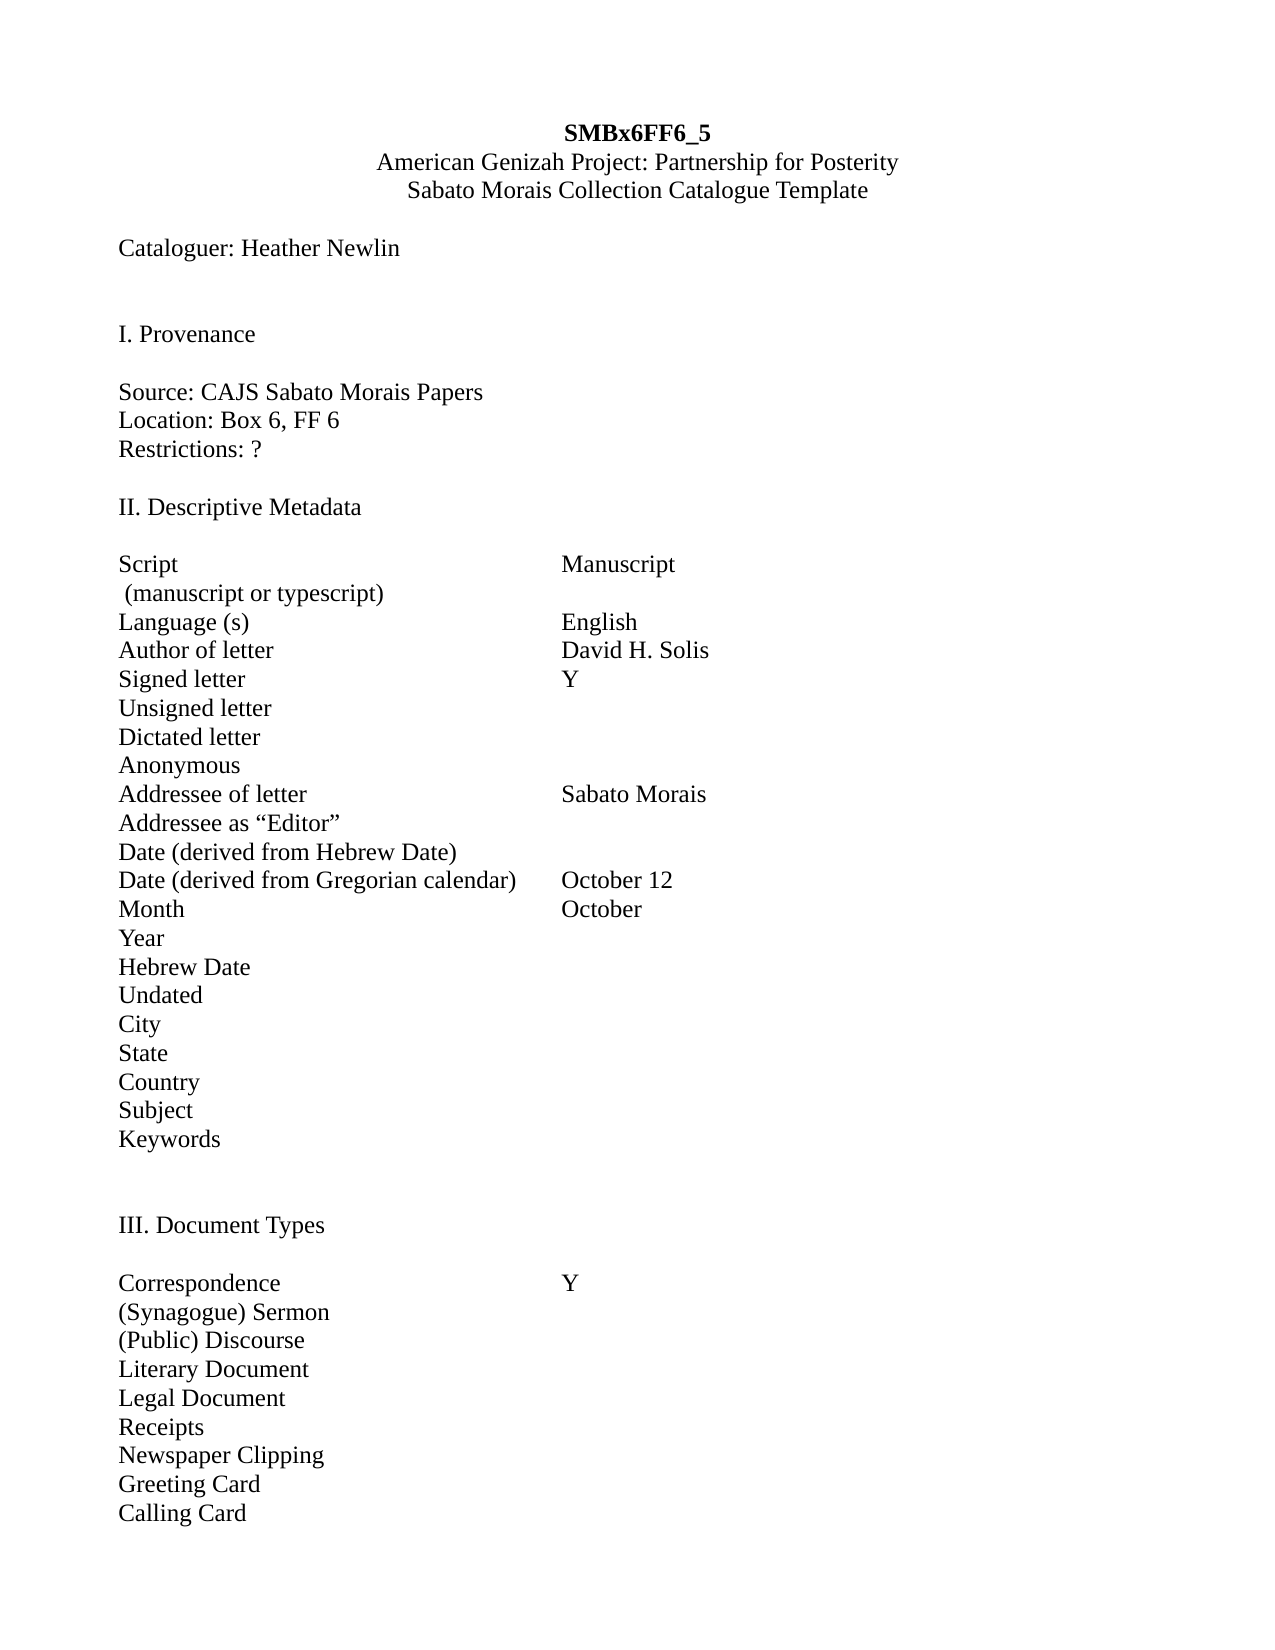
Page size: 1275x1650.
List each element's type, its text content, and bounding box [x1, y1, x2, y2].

text Sabato Morais Collection Catalogue Template [118, 176, 1157, 204]
text Newspaper Clipping [118, 1441, 1157, 1469]
text Signed letter Y [118, 664, 1157, 693]
text Anonymous [118, 751, 1157, 779]
text (manuscript or typescript) [118, 578, 1157, 607]
text Date (derived from Gregorian calendar) October 12 [118, 866, 1157, 894]
text Date (derived from Hebrew Date) [118, 837, 1157, 866]
text Calling Card [118, 1498, 1157, 1527]
text Hebrew Date [118, 952, 1157, 981]
text III. Document Types [118, 1211, 1157, 1239]
text (Synagogue) Sermon [118, 1297, 1157, 1326]
text Restrictions: ? [118, 434, 1157, 463]
text Language (s) English [118, 607, 1157, 636]
text Undated [118, 981, 1157, 1009]
text Receipts [118, 1412, 1157, 1441]
text (Public) Discourse [118, 1326, 1157, 1354]
text Month October [118, 894, 1157, 923]
text Script Manuscript [118, 549, 1157, 578]
text Greeting Card [118, 1469, 1157, 1498]
text Country [118, 1067, 1157, 1096]
text Literary Document [118, 1354, 1157, 1383]
text Subject [118, 1096, 1157, 1124]
text State [118, 1038, 1157, 1067]
text Keywords [118, 1124, 1157, 1153]
text Addressee of letter Sabato Morais [118, 779, 1157, 808]
text Correspondence Y [118, 1268, 1157, 1297]
text Legal Document [118, 1383, 1157, 1412]
text Dictated letter [118, 722, 1157, 751]
text SMBx6FF6_5 [118, 118, 1157, 147]
text II. Descriptive Metadata [118, 492, 1157, 521]
text Location: Box 6, FF 6 [118, 406, 1157, 434]
text American Genizah Project: Partnership for Posterity [118, 147, 1157, 176]
text City [118, 1009, 1157, 1038]
text Source: CAJS Sabato Morais Papers [118, 377, 1157, 406]
text I. Provenance [118, 319, 1157, 348]
text Author of letter David H. Solis [118, 636, 1157, 664]
text Addressee as “Editor” [118, 808, 1157, 837]
text Year [118, 923, 1157, 952]
text Unsigned letter [118, 693, 1157, 722]
text Cataloguer: Heather Newlin [118, 233, 1157, 262]
